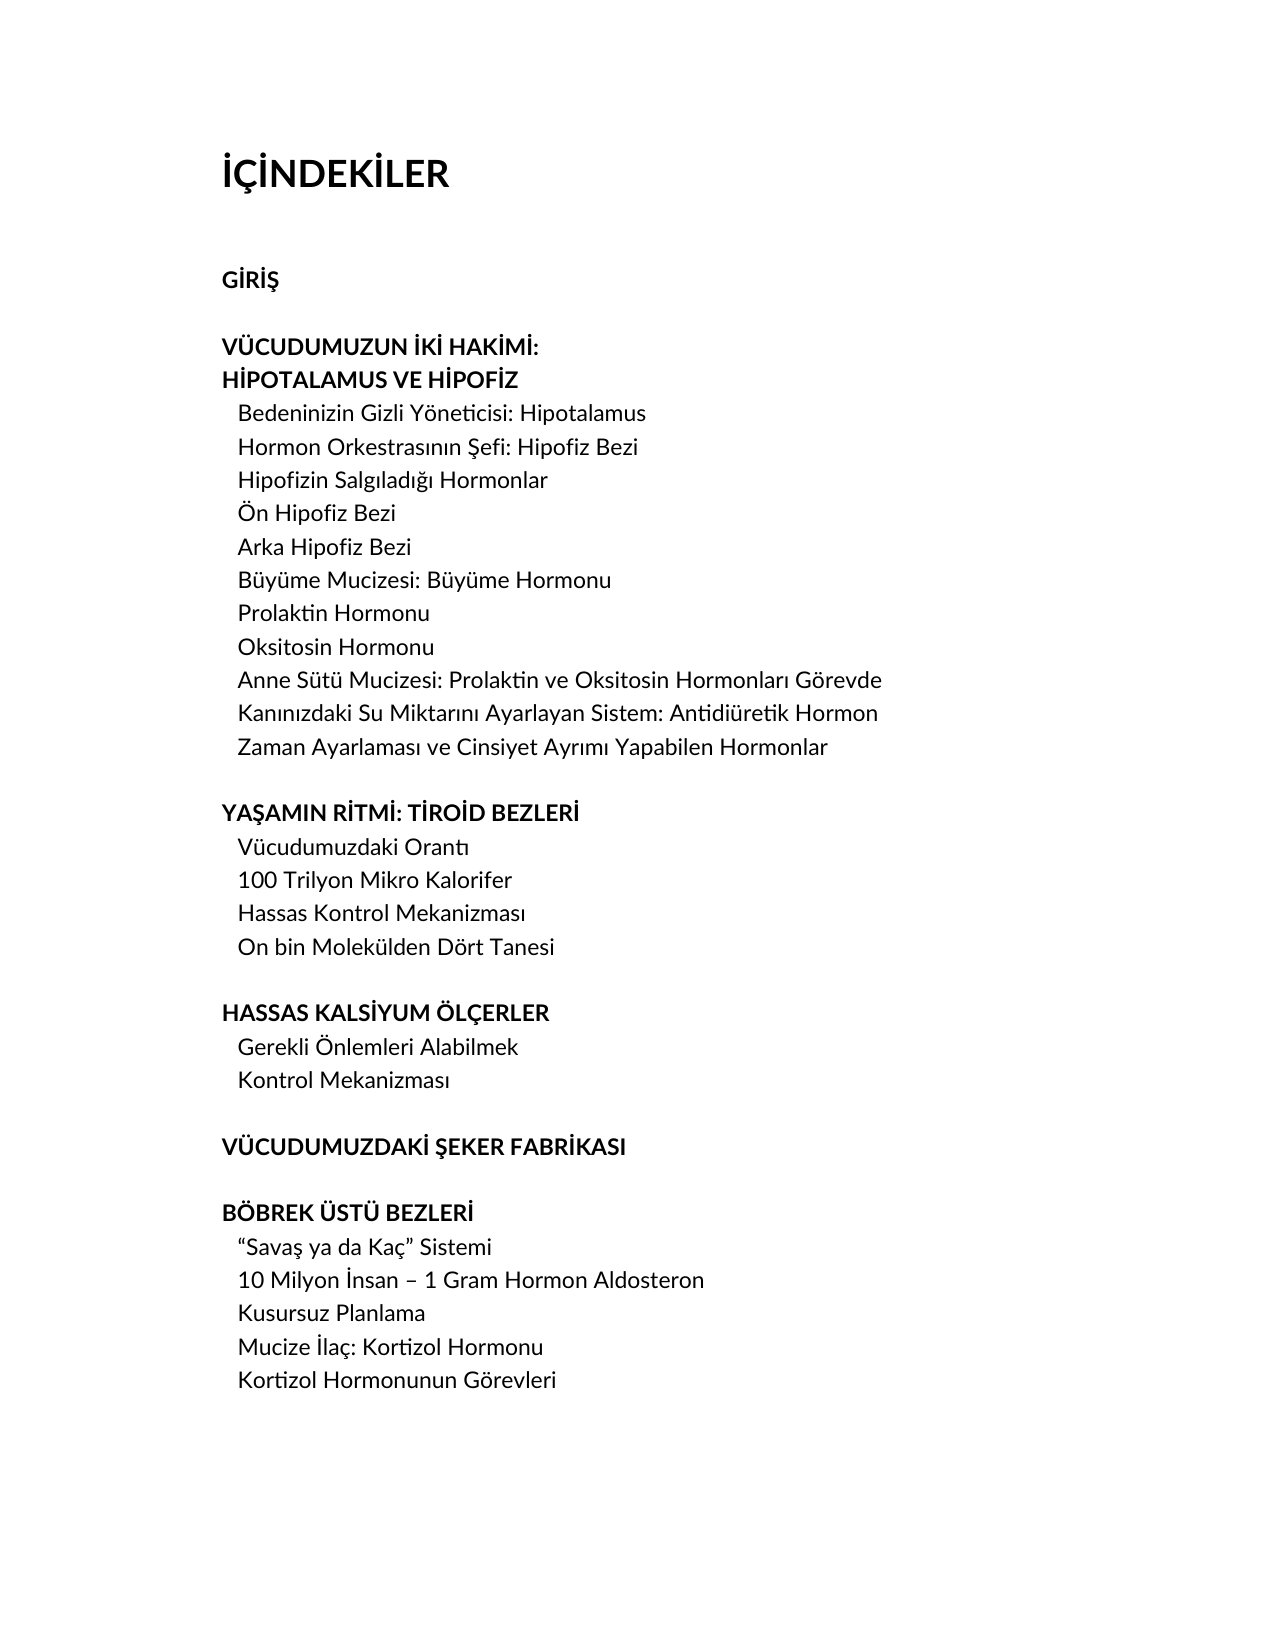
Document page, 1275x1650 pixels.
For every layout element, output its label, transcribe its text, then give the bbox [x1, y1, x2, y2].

text GİRİŞ [162, 262, 1119, 295]
text Kanınızdaki Su Miktarını Ayarlayan Sistem: Antidiüretik Hormon [162, 695, 1119, 728]
text VÜCUDUMUZUN İKİ HAKİMİ: [162, 328, 1119, 362]
text BÖBREK ÜSTÜ BEZLERİ [162, 1195, 1119, 1228]
text Kortizol Hormonunun Görevleri [162, 1362, 1119, 1395]
text Hormon Orkestrasının Şefi: Hipofiz Bezi [162, 428, 1119, 462]
text Ön Hipofiz Bezi [162, 495, 1119, 528]
text Kontrol Mekanizması [162, 1062, 1119, 1095]
text Büyüme Mucizesi: Büyüme Hormonu [162, 562, 1119, 595]
text 10 Milyon İnsan – 1 Gram Hormon Aldosteron [162, 1262, 1119, 1295]
text Hassas Kontrol Mekanizması [162, 895, 1119, 928]
text Hipofizin Salgıladığı Hormonlar [162, 462, 1119, 495]
text Arka Hipofiz Bezi [162, 528, 1119, 562]
text Zaman Ayarlaması ve Cinsiyet Ayrımı Yapabilen Hormonlar [162, 728, 1119, 762]
text İÇİNDEKİLER [162, 150, 1119, 195]
text Anne Sütü Mucizesi: Prolaktin ve Oksitosin Hormonları Görevde [162, 662, 1119, 695]
text VÜCUDUMUZDAKİ ŞEKER FABRİKASI [162, 1128, 1119, 1162]
text Prolaktin Hormonu [162, 595, 1119, 628]
text Mucize İlaç: Kortizol Hormonu [162, 1328, 1119, 1362]
text Gerekli Önlemleri Alabilmek [162, 1028, 1119, 1062]
text 100 Trilyon Mikro Kalorifer [162, 862, 1119, 895]
text Oksitosin Hormonu [162, 628, 1119, 662]
text Vücudumuzdaki Orantı [162, 828, 1119, 862]
text HASSAS KALSİYUM ÖLÇERLER [162, 995, 1119, 1028]
text Kusursuz Planlama [162, 1295, 1119, 1328]
text On bin Molekülden Dört Tanesi [162, 928, 1119, 962]
text HİPOTALAMUS VE HİPOFİZ [162, 362, 1119, 395]
text YAŞAMIN RİTMİ: TİROİD BEZLERİ [162, 795, 1119, 828]
text “Savaş ya da Kaç” Sistemi [162, 1228, 1119, 1262]
text Bedeninizin Gizli Yöneticisi: Hipotalamus [162, 395, 1119, 428]
